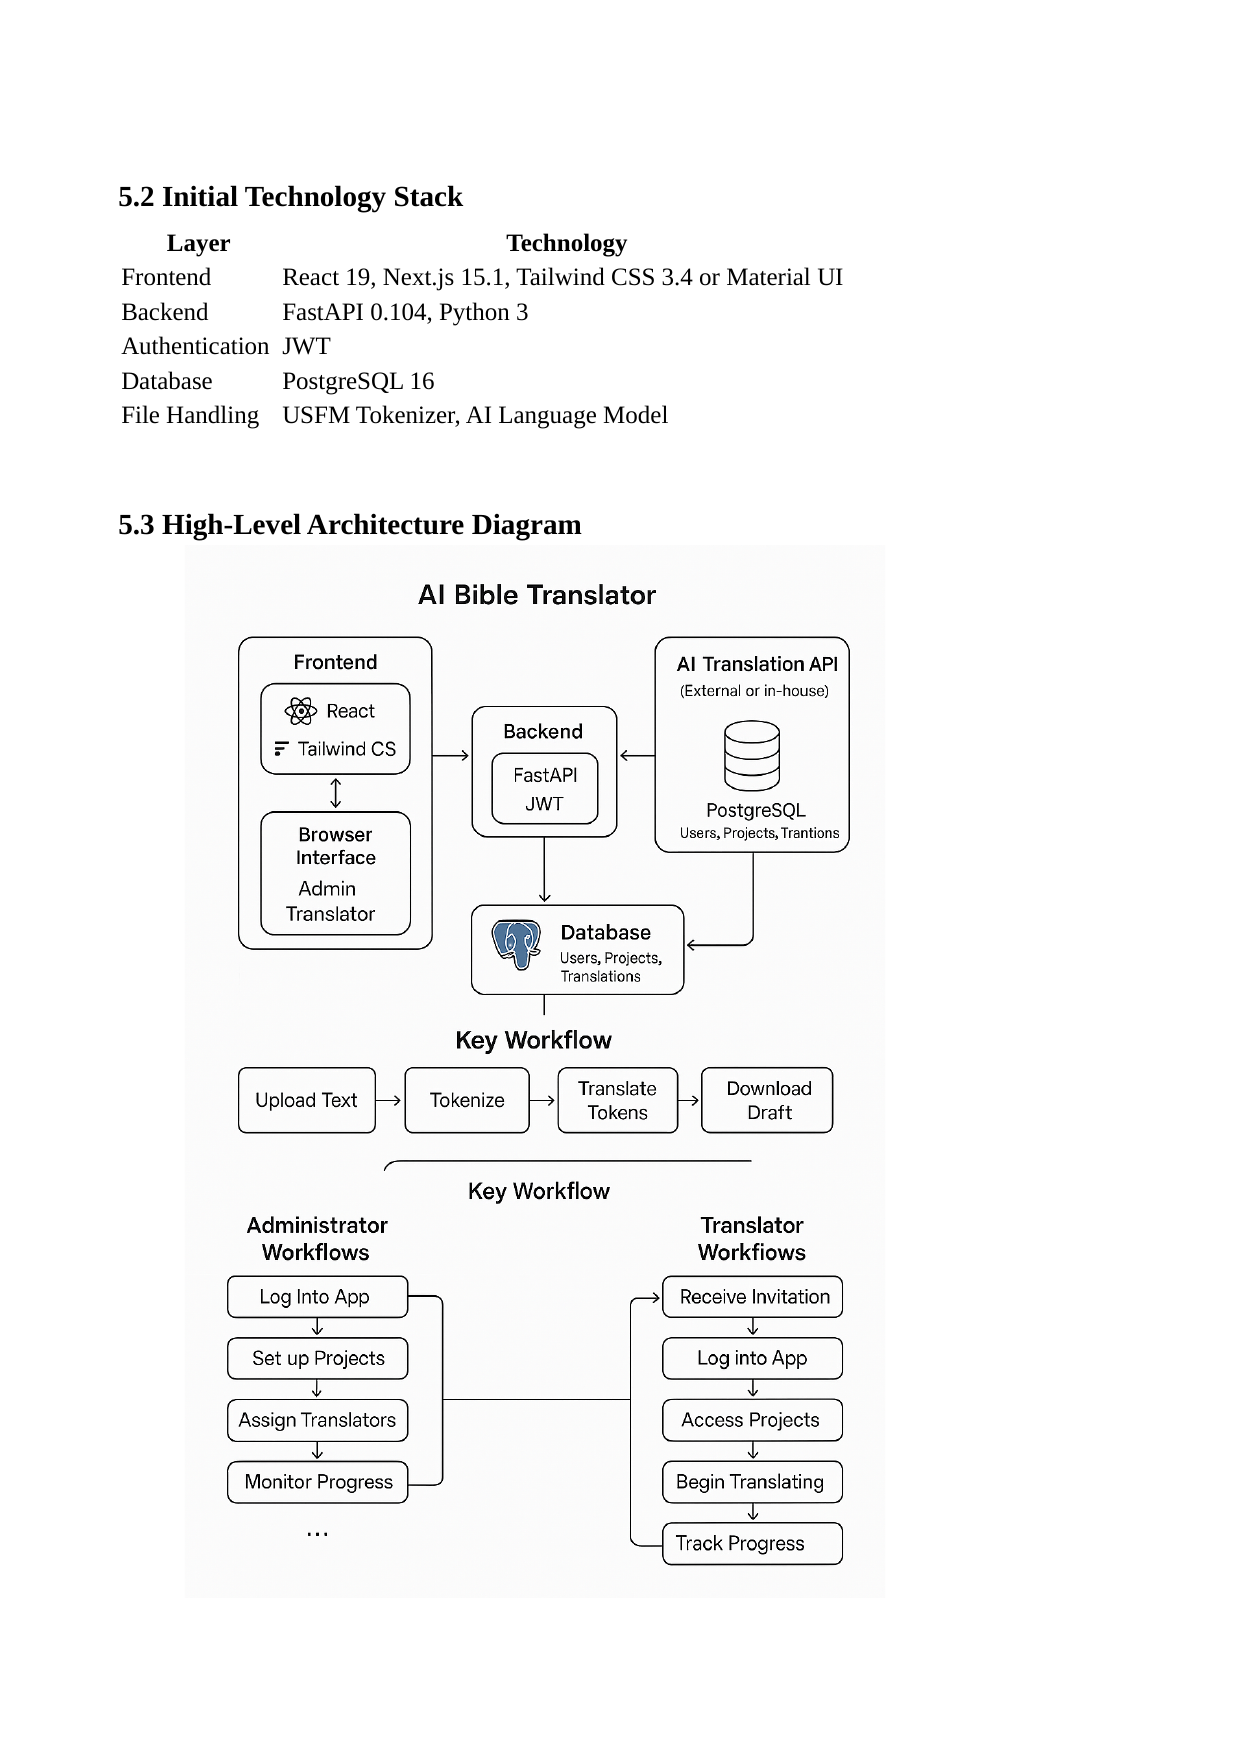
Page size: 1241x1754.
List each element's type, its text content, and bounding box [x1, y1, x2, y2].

table_cell PostgreSQL 16 [279, 363, 855, 398]
table_header Layer [118, 225, 279, 259]
table_cell FastAPI 0.104, Python 3 [279, 294, 855, 328]
table_cell USFM Tokenizer, AI Language Model [279, 398, 855, 432]
table_cell Authentication [118, 329, 279, 363]
table_cell Database [118, 363, 279, 398]
table_cell Frontend [118, 259, 279, 294]
table_cell React 19, Next.js 15.1, Tailwind CSS 3.4 or Material UI [279, 259, 855, 294]
table_cell JWT [279, 329, 855, 363]
picture [184, 545, 886, 1598]
table_header Technology [279, 225, 855, 259]
subtitle 5.3 High-Level Architecture Diagram [118, 507, 1122, 541]
table_cell File Handling [118, 398, 279, 432]
subtitle 5.2 Initial Technology Stack [118, 179, 1122, 212]
table_cell Backend [118, 294, 279, 328]
